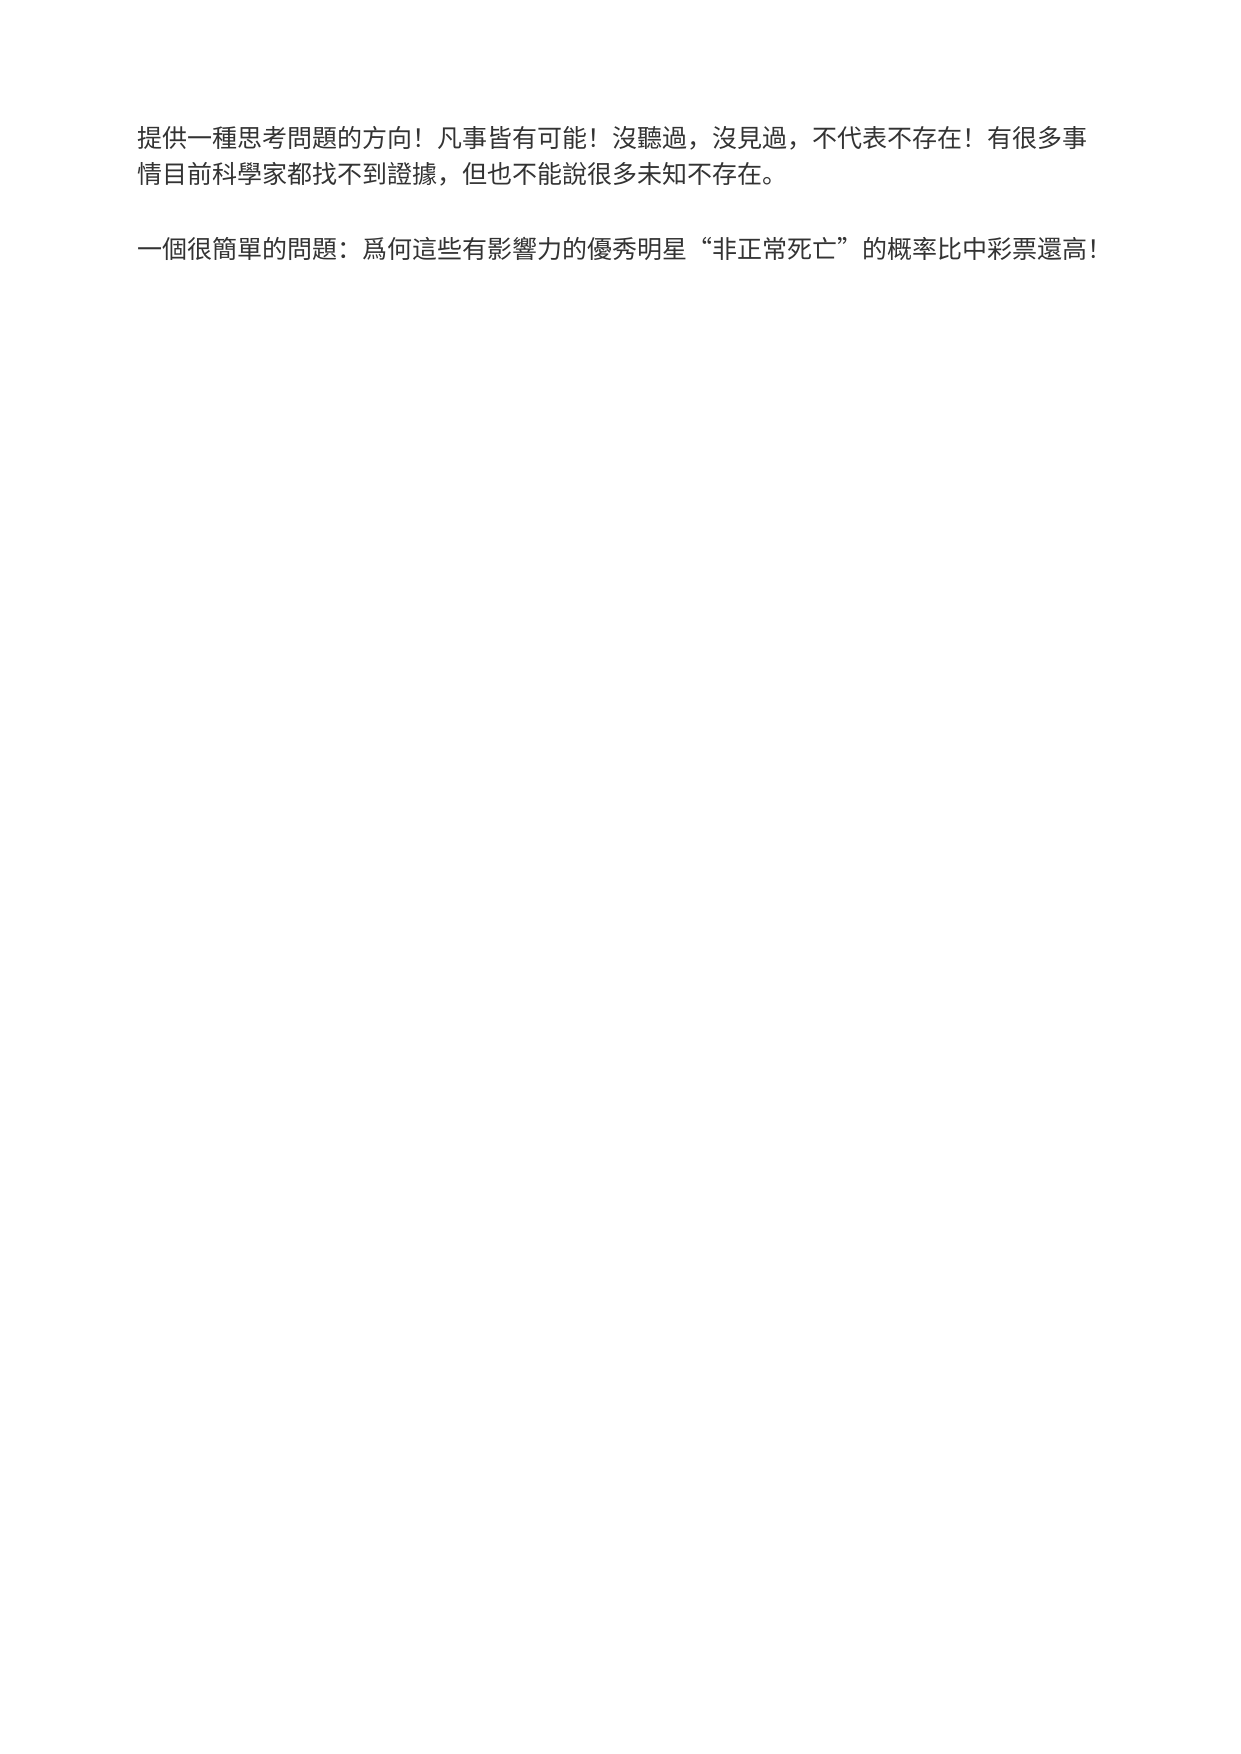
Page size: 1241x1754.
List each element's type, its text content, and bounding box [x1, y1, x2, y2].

text 提供一種思考問題的方向！凡事皆有可能！沒聽過，沒見過，不代表不存在！有很多事情目前科學家都找不到證據，但也不能說很多未知不存在。 [137, 118, 1103, 191]
text 一個很簡單的問題：爲何這些有影響力的優秀明星“非正常死亡”的概率比中彩票還高！ [137, 229, 1103, 266]
